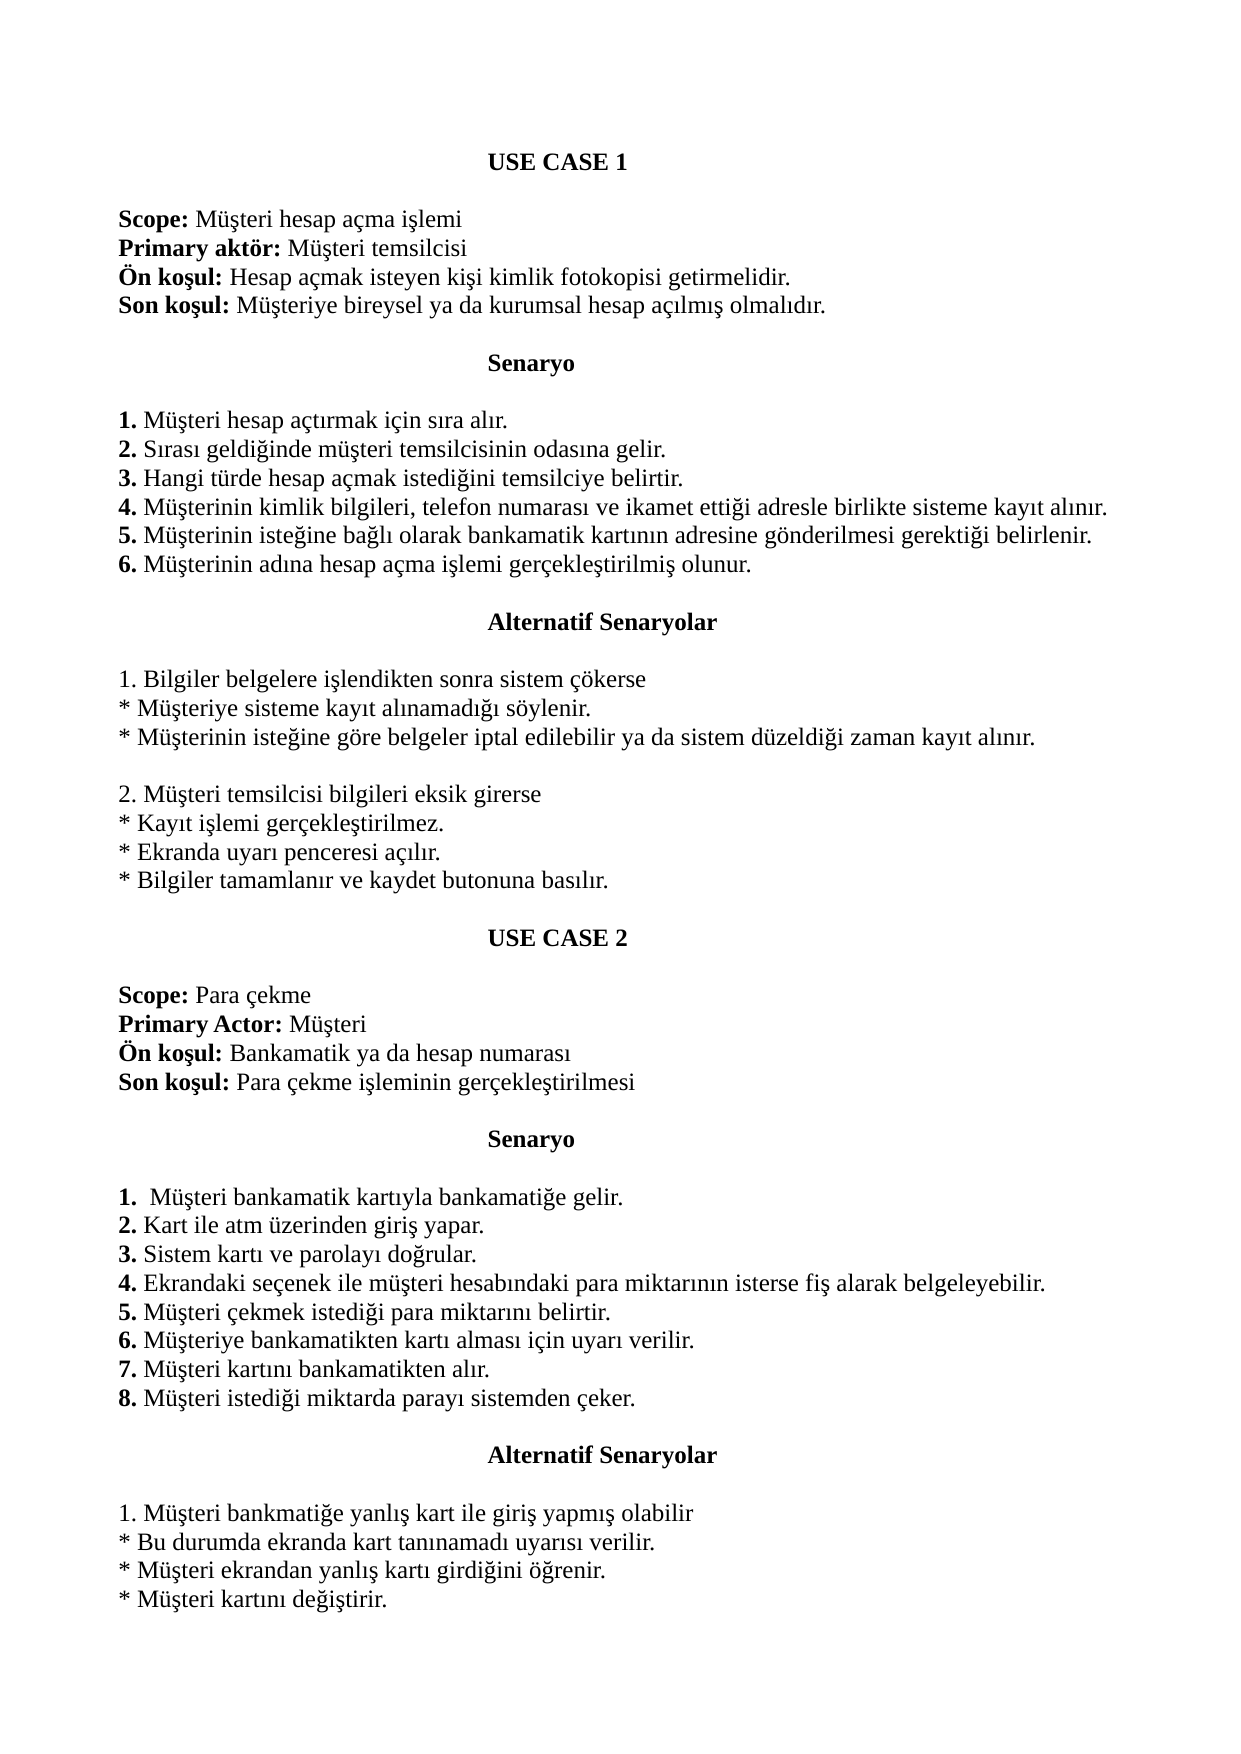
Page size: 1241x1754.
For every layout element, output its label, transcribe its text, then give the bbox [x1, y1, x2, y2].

text 8. Müşteri istediği miktarda parayı sistemden çeker. [118, 1383, 1122, 1412]
text Senaryo [118, 1124, 1122, 1153]
text * Bilgiler tamamlanır ve kaydet butonuna basılır. [118, 866, 1122, 894]
text 1. Bilgiler belgelere işlendikten sonra sistem çökerse [118, 664, 1122, 693]
text 4. Müşterinin kimlik bilgileri, telefon numarası ve ikamet ettiği adresle birlikte sisteme kayıt alınır. [118, 492, 1122, 521]
text Ön koşul: Hesap açmak isteyen kişi kimlik fotokopisi getirmelidir. [118, 262, 1122, 291]
text 5. Müşterinin isteğine bağlı olarak bankamatik kartının adresine gönderilmesi gerektiği belirlenir. [118, 521, 1122, 549]
text * Müşteri kartını değiştirir. [118, 1584, 1122, 1613]
text 2. Müşteri temsilcisi bilgileri eksik girerse [118, 779, 1122, 808]
text Senaryo [118, 348, 1122, 377]
text 6. Müşteriye bankamatikten kartı alması için uyarı verilir. [118, 1326, 1122, 1354]
text 7. Müşteri kartını bankamatikten alır. [118, 1354, 1122, 1383]
text Alternatif Senaryolar [118, 607, 1122, 636]
text 1. Müşteri bankmatiğe yanlış kart ile giriş yapmış olabilir [118, 1498, 1122, 1527]
text Son koşul: Müşteriye bireysel ya da kurumsal hesap açılmış olmalıdır. [118, 291, 1122, 319]
text USE CASE 2 [118, 923, 1122, 952]
text 1. Müşteri hesap açtırmak için sıra alır. [118, 406, 1122, 434]
text * Müşteri ekrandan yanlış kartı girdiğini öğrenir. [118, 1556, 1122, 1584]
text * Ekranda uyarı penceresi açılır. [118, 837, 1122, 866]
text * Bu durumda ekranda kart tanınamadı uyarısı verilir. [118, 1527, 1122, 1556]
text Scope: Para çekme [118, 981, 1122, 1009]
text 3. Hangi türde hesap açmak istediğini temsilciye belirtir. [118, 463, 1122, 492]
text Primary Actor: Müşteri [118, 1009, 1122, 1038]
text Scope: Müşteri hesap açma işlemi [118, 204, 1122, 233]
text USE CASE 1 [118, 147, 1122, 176]
text Alternatif Senaryolar [118, 1441, 1122, 1469]
text * Müşterinin isteğine göre belgeler iptal edilebilir ya da sistem düzeldiği zaman kayıt alınır. [118, 722, 1122, 751]
text Ön koşul: Bankamatik ya da hesap numarası [118, 1038, 1122, 1067]
text Primary aktör: Müşteri temsilcisi [118, 233, 1122, 262]
text 2. Kart ile atm üzerinden giriş yapar. [118, 1211, 1122, 1239]
text Son koşul: Para çekme işleminin gerçekleştirilmesi [118, 1067, 1122, 1096]
text 3. Sistem kartı ve parolayı doğrular. [118, 1239, 1122, 1268]
text 6. Müşterinin adına hesap açma işlemi gerçekleştirilmiş olunur. [118, 549, 1122, 578]
text 2. Sırası geldiğinde müşteri temsilcisinin odasına gelir. [118, 434, 1122, 463]
text * Kayıt işlemi gerçekleştirilmez. [118, 808, 1122, 837]
text 4. Ekrandaki seçenek ile müşteri hesabındaki para miktarının isterse fiş alarak belgeleyebilir. [118, 1268, 1122, 1297]
text 5. Müşteri çekmek istediği para miktarını belirtir. [118, 1297, 1122, 1326]
text * Müşteriye sisteme kayıt alınamadığı söylenir. [118, 693, 1122, 722]
text 1. Müşteri bankamatik kartıyla bankamatiğe gelir. [118, 1182, 1122, 1211]
